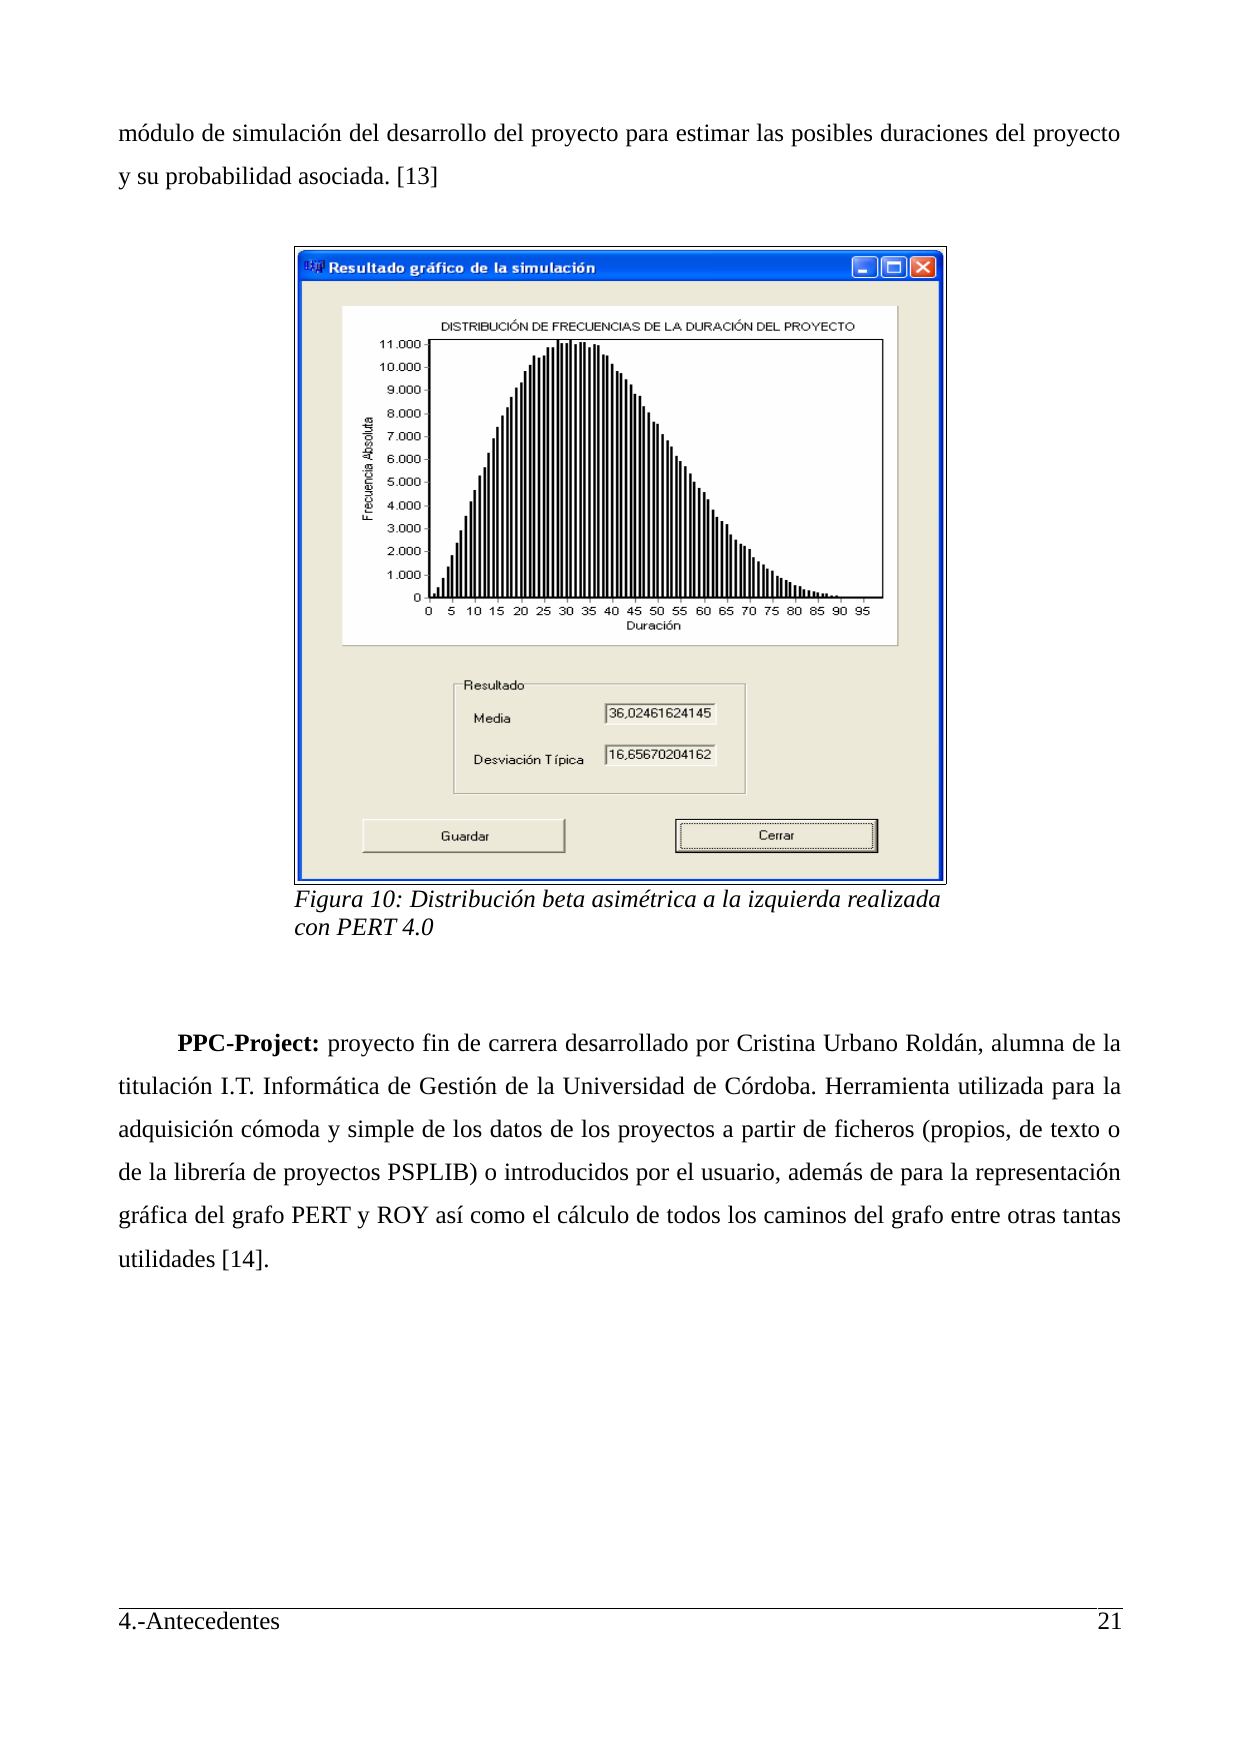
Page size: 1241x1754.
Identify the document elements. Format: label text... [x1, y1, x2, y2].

text módulo de simulación del desarrollo del proyecto para estimar las posibles duraciones del proyecto y su probabilidad asociada. [13] [118, 118, 1122, 190]
picture [297, 249, 944, 881]
text PPC-Project: proyecto fin de carrera desarrollado por Cristina Urbano Roldán, alumna de la titulación I.T. Informática de Gestión de la Universidad de Córdoba. Herramienta utilizada para la adquisición cómoda y simple de los datos de los proyectos a partir de ficheros (propios, de texto o de la librería de proyectos PSPLIB) o introducidos por el usuario, además de para la representación gráfica del grafo PERT y ROY así como el cálculo de todos los caminos del grafo entre otras tantas utilidades [14]. [118, 1028, 1122, 1272]
text Figura 10: Distribución beta asimétrica a la izquierda realizada con PERT 4.0 [294, 885, 946, 941]
text [295, 247, 946, 884]
